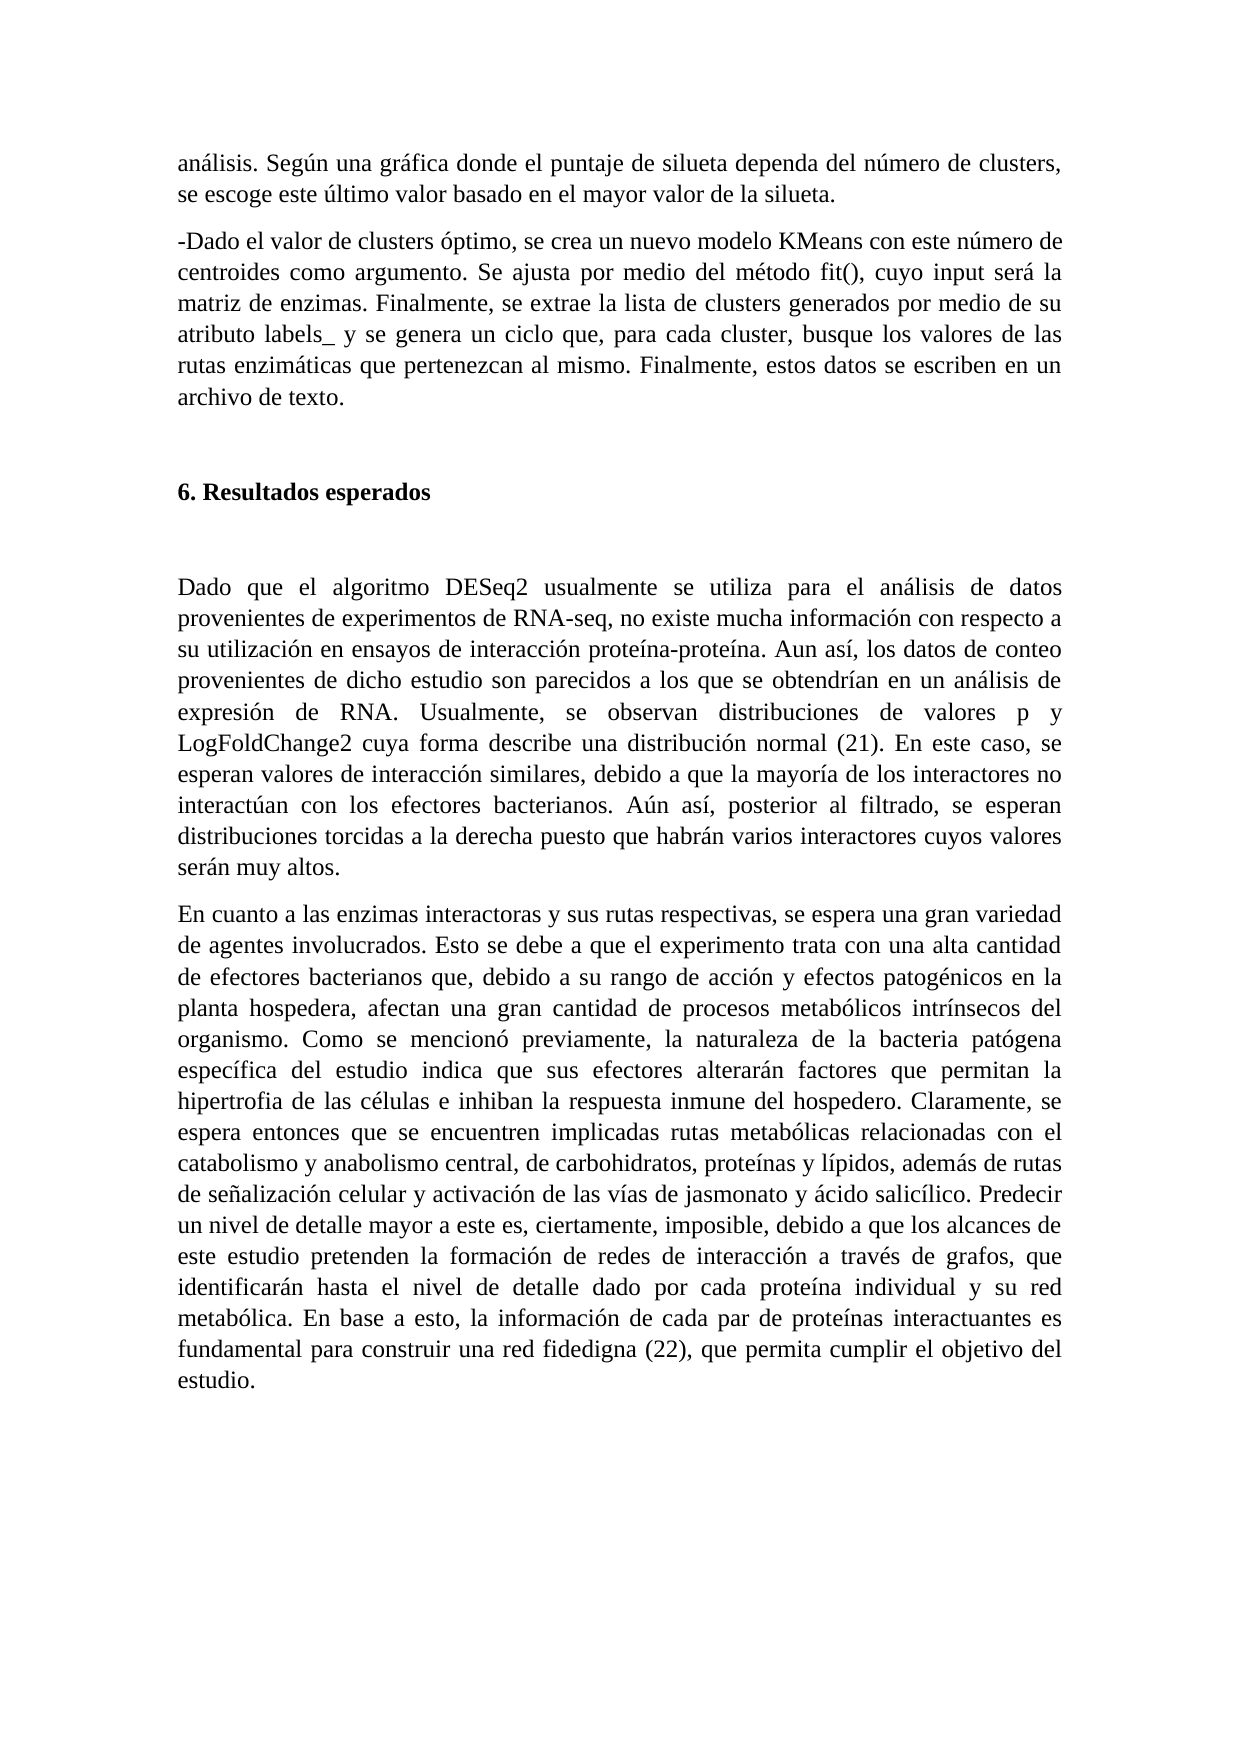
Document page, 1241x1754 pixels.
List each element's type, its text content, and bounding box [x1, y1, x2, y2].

text En cuanto a las enzimas interactoras y sus rutas respectivas, se espera una gran variedad de agentes involucrados. Esto se debe a que el experimento trata con una alta cantidad de efectores bacterianos que, debido a su rango de acción y efectos patogénicos en la planta hospedera, afectan una gran cantidad de procesos metabólicos intrínsecos del organismo. Como se mencionó previamente, la naturaleza de la bacteria patógena específica del estudio indica que sus efectores alterarán factores que permitan la hipertrofia de las células e inhiban la respuesta inmune del hospedero. Claramente, se espera entonces que se encuentren implicadas rutas metabólicas relacionadas con el catabolismo y anabolismo central, de carbohidratos, proteínas y lípidos, además de rutas de señalización celular y activación de las vías de jasmonato y ácido salicílico. Predecir un nivel de detalle mayor a este es, ciertamente, imposible, debido a que los alcances de este estudio pretenden la formación de redes de interacción a través de grafos, que identificarán hasta el nivel de detalle dado por cada proteína individual y su red metabólica. En base a esto, la información de cada par de proteínas interactuantes es fundamental para construir una red fidedigna (22), que permita cumplir el objetivo del estudio. [177, 899, 1063, 1394]
text análisis. Según una gráfica donde el puntaje de silueta dependa del número de clusters, se escoge este último valor basado en el mayor valor de la silueta. [177, 148, 1063, 207]
text Dado que el algoritmo DESeq2 usualmente se utiliza para el análisis de datos provenientes de experimentos de RNA-seq, no existe mucha información con respecto a su utilización en ensayos de interacción proteína-proteína. Aun así, los datos de conteo provenientes de dicho estudio son parecidos a los que se obtendrían en un análisis de expresión de RNA. Usualmente, se observan distribuciones de valores p y LogFoldChange2 cuya forma describe una distribución normal (21). En este caso, se esperan valores de interacción similares, debido a que la mayoría de los interactores no interactúan con los efectores bacterianos. Aún así, posterior al filtrado, se esperan distribuciones torcidas a la derecha puesto que habrán varios interactores cuyos valores serán muy altos. [177, 572, 1063, 881]
text 6. Resultados esperados [177, 477, 1063, 506]
text -Dado el valor de clusters óptimo, se crea un nuevo modelo KMeans con este número de centroides como argumento. Se ajusta por medio del método fit(), cuyo input será la matriz de enzimas. Finalmente, se extrae la lista de clusters generados por medio de su atributo labels_ y se genera un ciclo que, para cada cluster, busque los valores de las rutas enzimáticas que pertenezcan al mismo. Finalmente, estos datos se escriben en un archivo de texto. [177, 226, 1063, 410]
